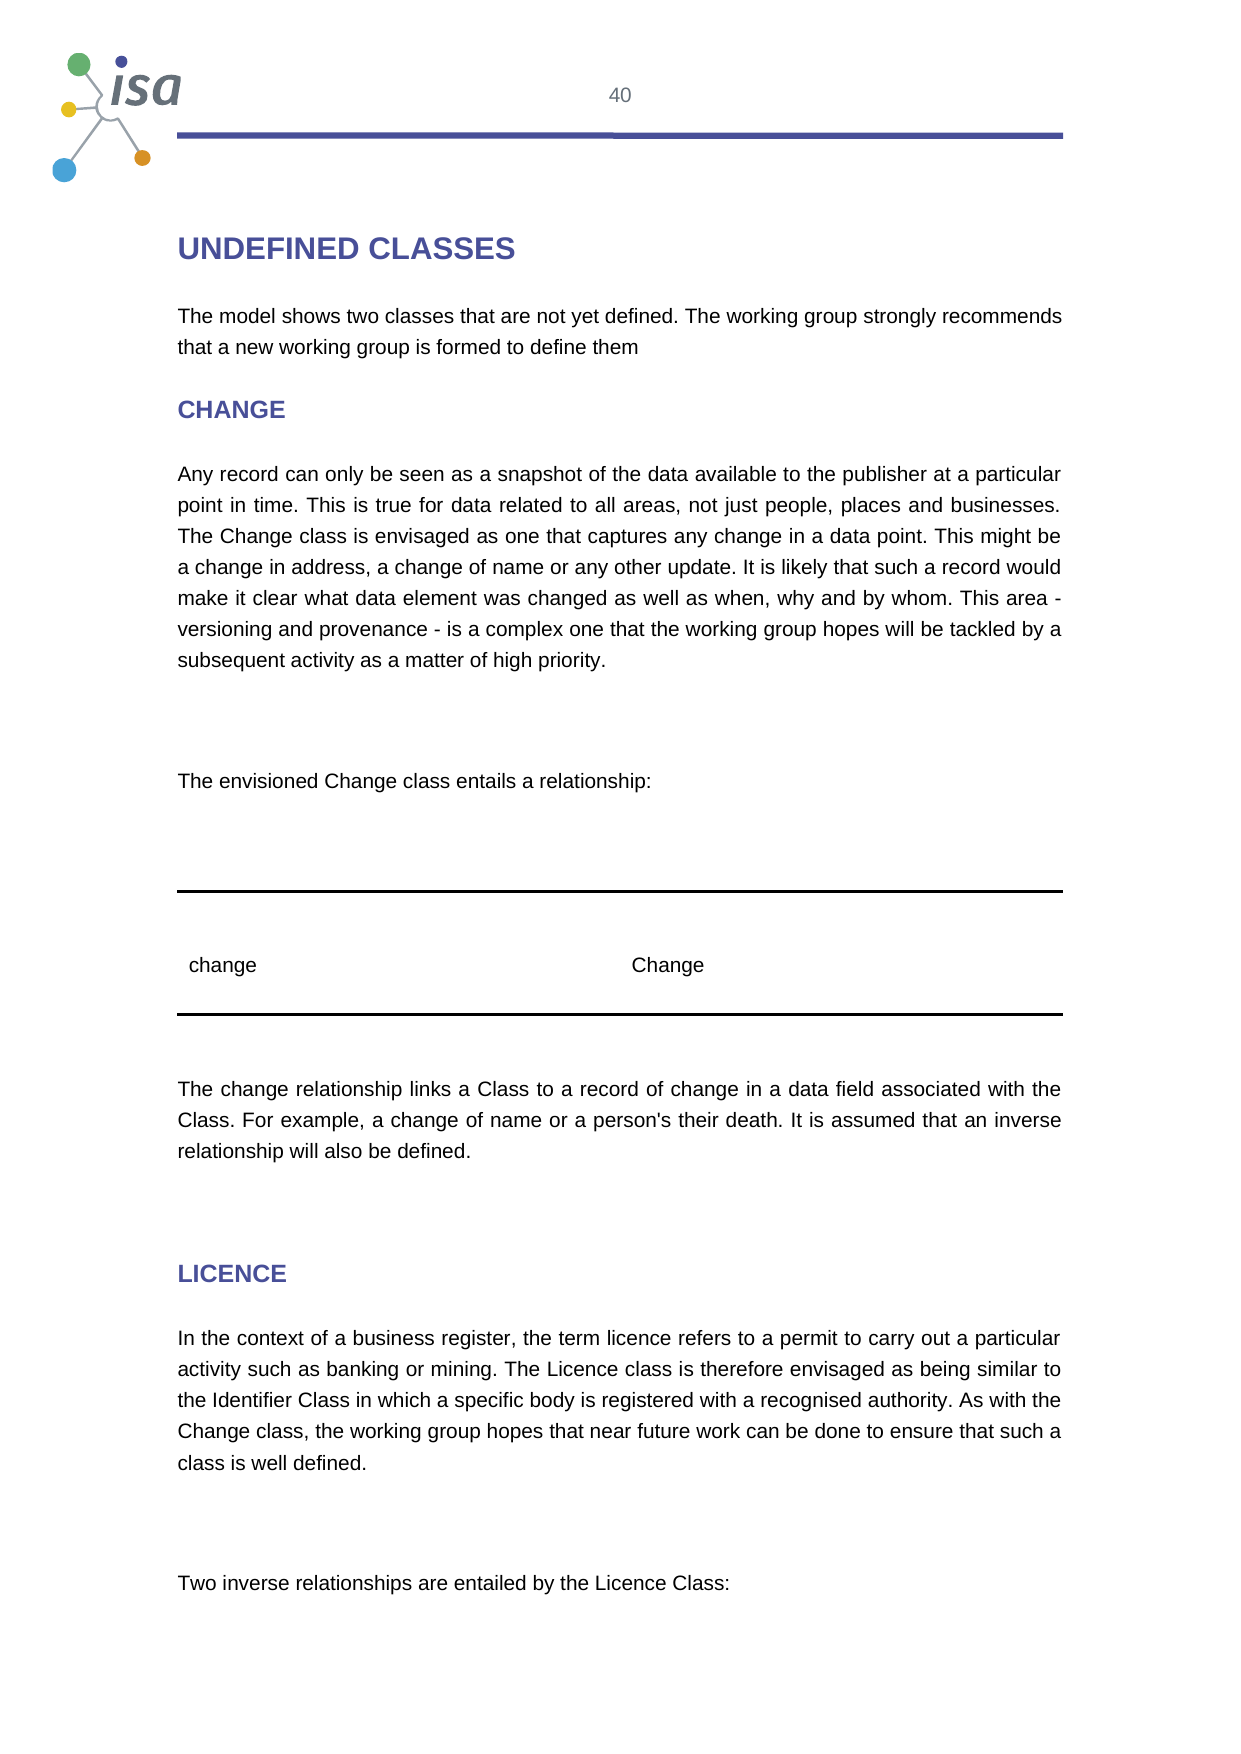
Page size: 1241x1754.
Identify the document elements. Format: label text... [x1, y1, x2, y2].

table_cell Change [620, 953, 1063, 1013]
subtitle Change [177, 395, 1063, 424]
text Two inverse relationships are entailed by the Licence Class: [177, 1571, 1063, 1595]
subtitle Licence [177, 1259, 1063, 1288]
text Any record can only be seen as a snapshot of the data available to the publisher at a particular point in time. This is true for data related to all areas, not just people, places and businesses. The Change class is envisaged as one that captures any change in a data point. This might be a change in address, a change of name or any other update. It is likely that such a record would make it clear what data element was changed as well as when, why and by whom. This area - versioning and provenance - is a complex one that the working group hopes will be tackled by a subsequent activity as a matter of high priority. [177, 461, 1063, 672]
table_cell change [177, 953, 620, 1013]
table_header Relationship [177, 893, 620, 953]
table_header Abstract Data Type [620, 893, 1063, 953]
text The model shows two classes that are not yet defined. The working group strongly recommends that a new working group is formed to define them [177, 304, 1063, 359]
subtitle Undefined Classes [177, 230, 1063, 266]
text In the context of a business register, the term licence refers to a permit to carry out a particular activity such as banking or mining. The Licence class is therefore envisaged as being similar to the Identifier Class in which a specific body is registered with a recognised authority. As with the Change class, the working group hopes that near future work can be done to ensure that such a class is well defined. [177, 1326, 1063, 1474]
text The change relationship links a Class to a record of change in a data field associated with the Class. For example, a change of name or a person's their death. It is assumed that an inverse relationship will also be defined. [177, 1077, 1063, 1163]
text The envisioned Change class entails a relationship: [177, 769, 1063, 793]
